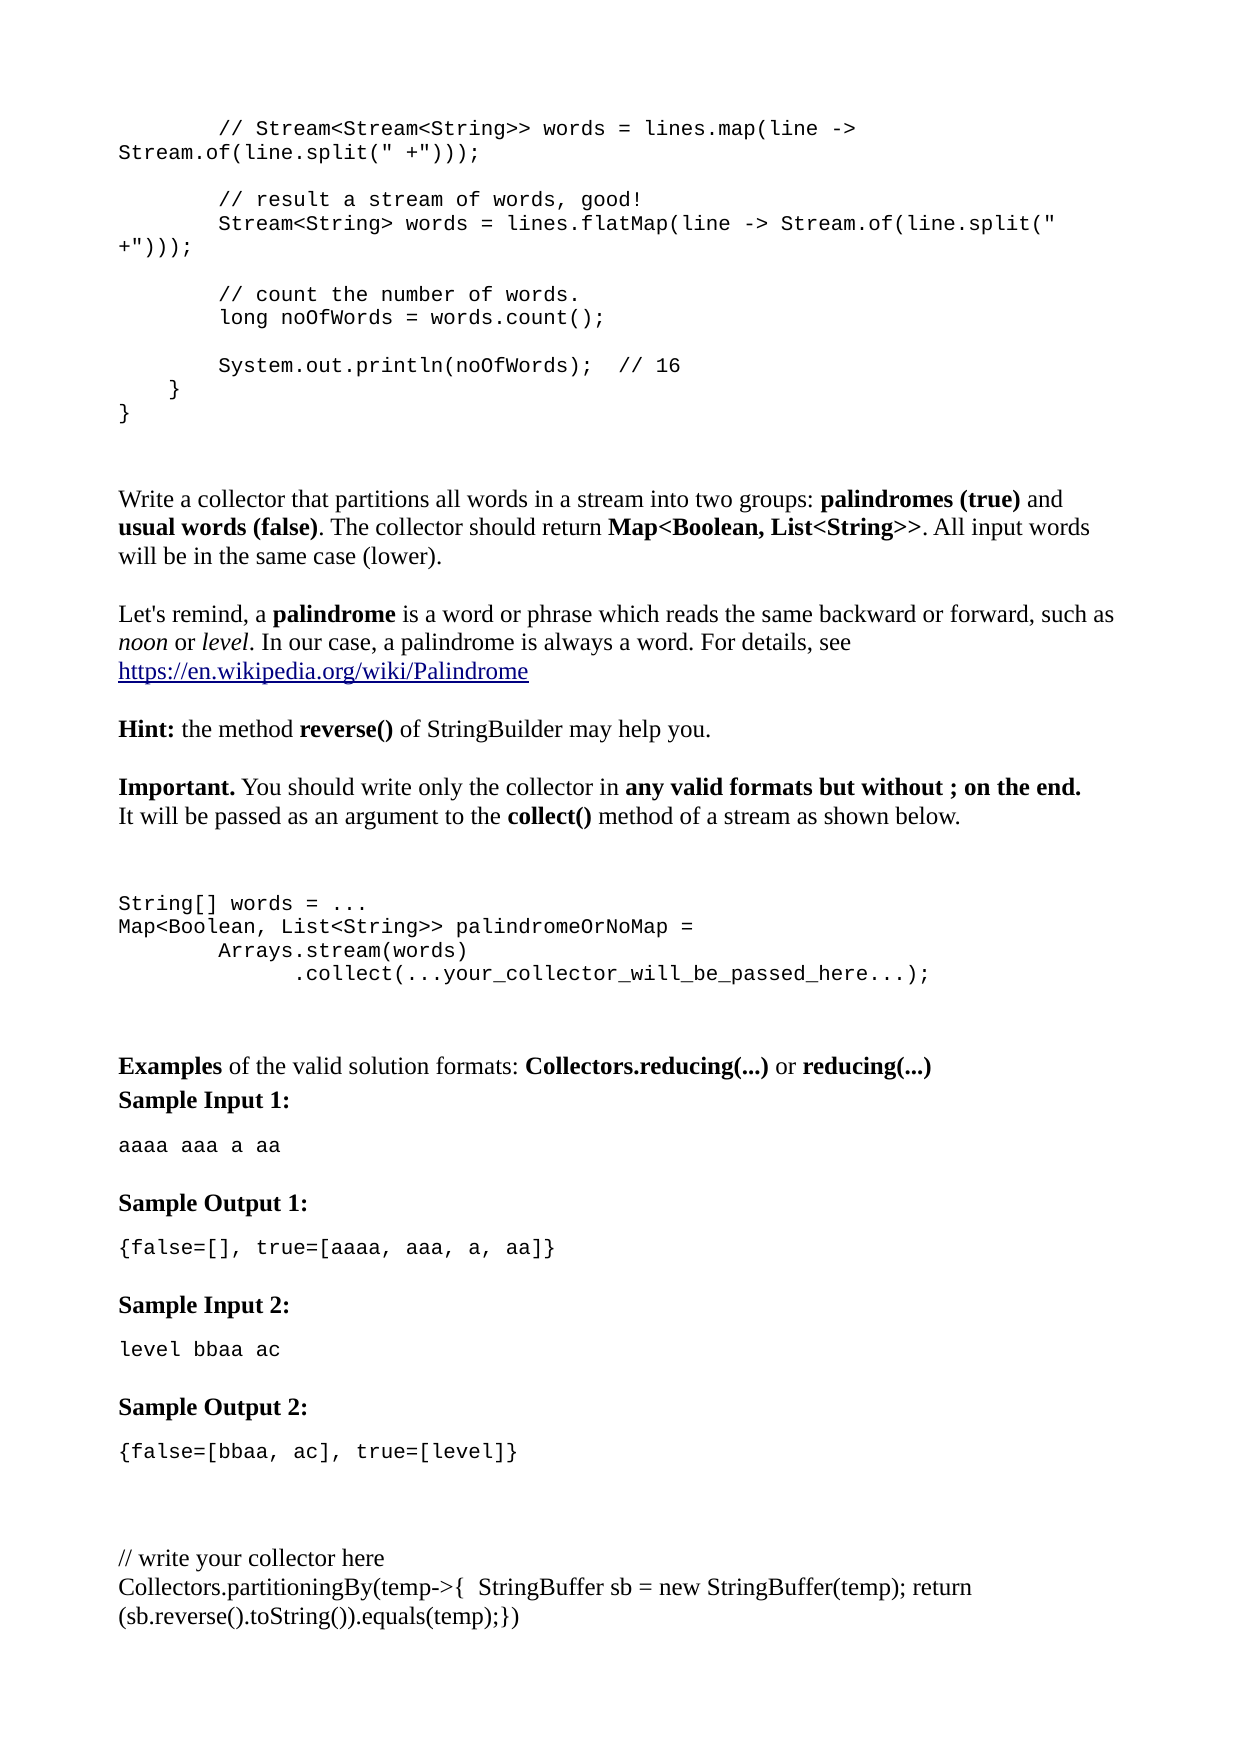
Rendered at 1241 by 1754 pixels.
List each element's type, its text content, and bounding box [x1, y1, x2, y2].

text System.out.println(noOfWords); // 16 [118, 354, 1122, 378]
text // result a stream of words, good! [118, 189, 1122, 213]
text Sample Output 1: [118, 1188, 1122, 1216]
text // count the number of words. [118, 284, 1122, 307]
text Collectors.partitioningBy(temp->{ StringBuffer sb = new StringBuffer(temp); return (sb.reverse().toString()).equals(temp);}) [118, 1572, 1122, 1629]
text {false=[bbaa, ac], true=[level]} [118, 1441, 1122, 1465]
text .collect(...your_collector_will_be_passed_here...); [118, 963, 1122, 987]
text Sample Input 1: [118, 1086, 1122, 1114]
text // write your collector here [118, 1543, 1122, 1572]
text aaaa aaa a aa [118, 1134, 1122, 1158]
text It will be passed as an ﻿argument to the collect() method of a stream as shown below. [118, 801, 1122, 834]
text {false=[], true=[aaaa, aaa, a, aa]} [118, 1237, 1122, 1260]
text Important. You should write only the collector in any valid formats but without ; on the end. [118, 772, 1122, 801]
text Sample Input 2: [118, 1290, 1122, 1319]
text level bbaa ac [118, 1339, 1122, 1363]
text Arrays.stream(words) [118, 940, 1122, 963]
text Write a collector that partitions all words in a stream into two groups: palindromes (true) and usual words (false). The collector should return Map<Boolean, List<String>>. All input words will be in the same case (lower). Let's remind, a palindrome is a word or phrase which reads the same backward or forward, such as noon or level. In our case, a palindrome is always a word. For details, see https://en.wikipedia.org/wiki/Palindrome [118, 484, 1122, 685]
text } [118, 378, 1122, 402]
text Stream<String> words = lines.flatMap(line -> Stream.of(line.split(" +"))); [118, 213, 1122, 260]
text long noOfWords = words.count(); [118, 307, 1122, 331]
text String[] words = ... [118, 892, 1122, 916]
text } [118, 402, 1122, 426]
text Map<Boolean, List<String>> palindromeOrNoMap = [118, 916, 1122, 940]
text Examples of the valid solution formats: Collectors.reducing(...) or reducing(...) [118, 1017, 1122, 1080]
text Sample Output 2: [118, 1392, 1122, 1421]
text Hint: the method reverse() of StringBuilder may help you. [118, 685, 1122, 742]
text // Stream<Stream<String>> words = lines.map(line -> Stream.of(line.split(" +"))); [118, 118, 1122, 165]
